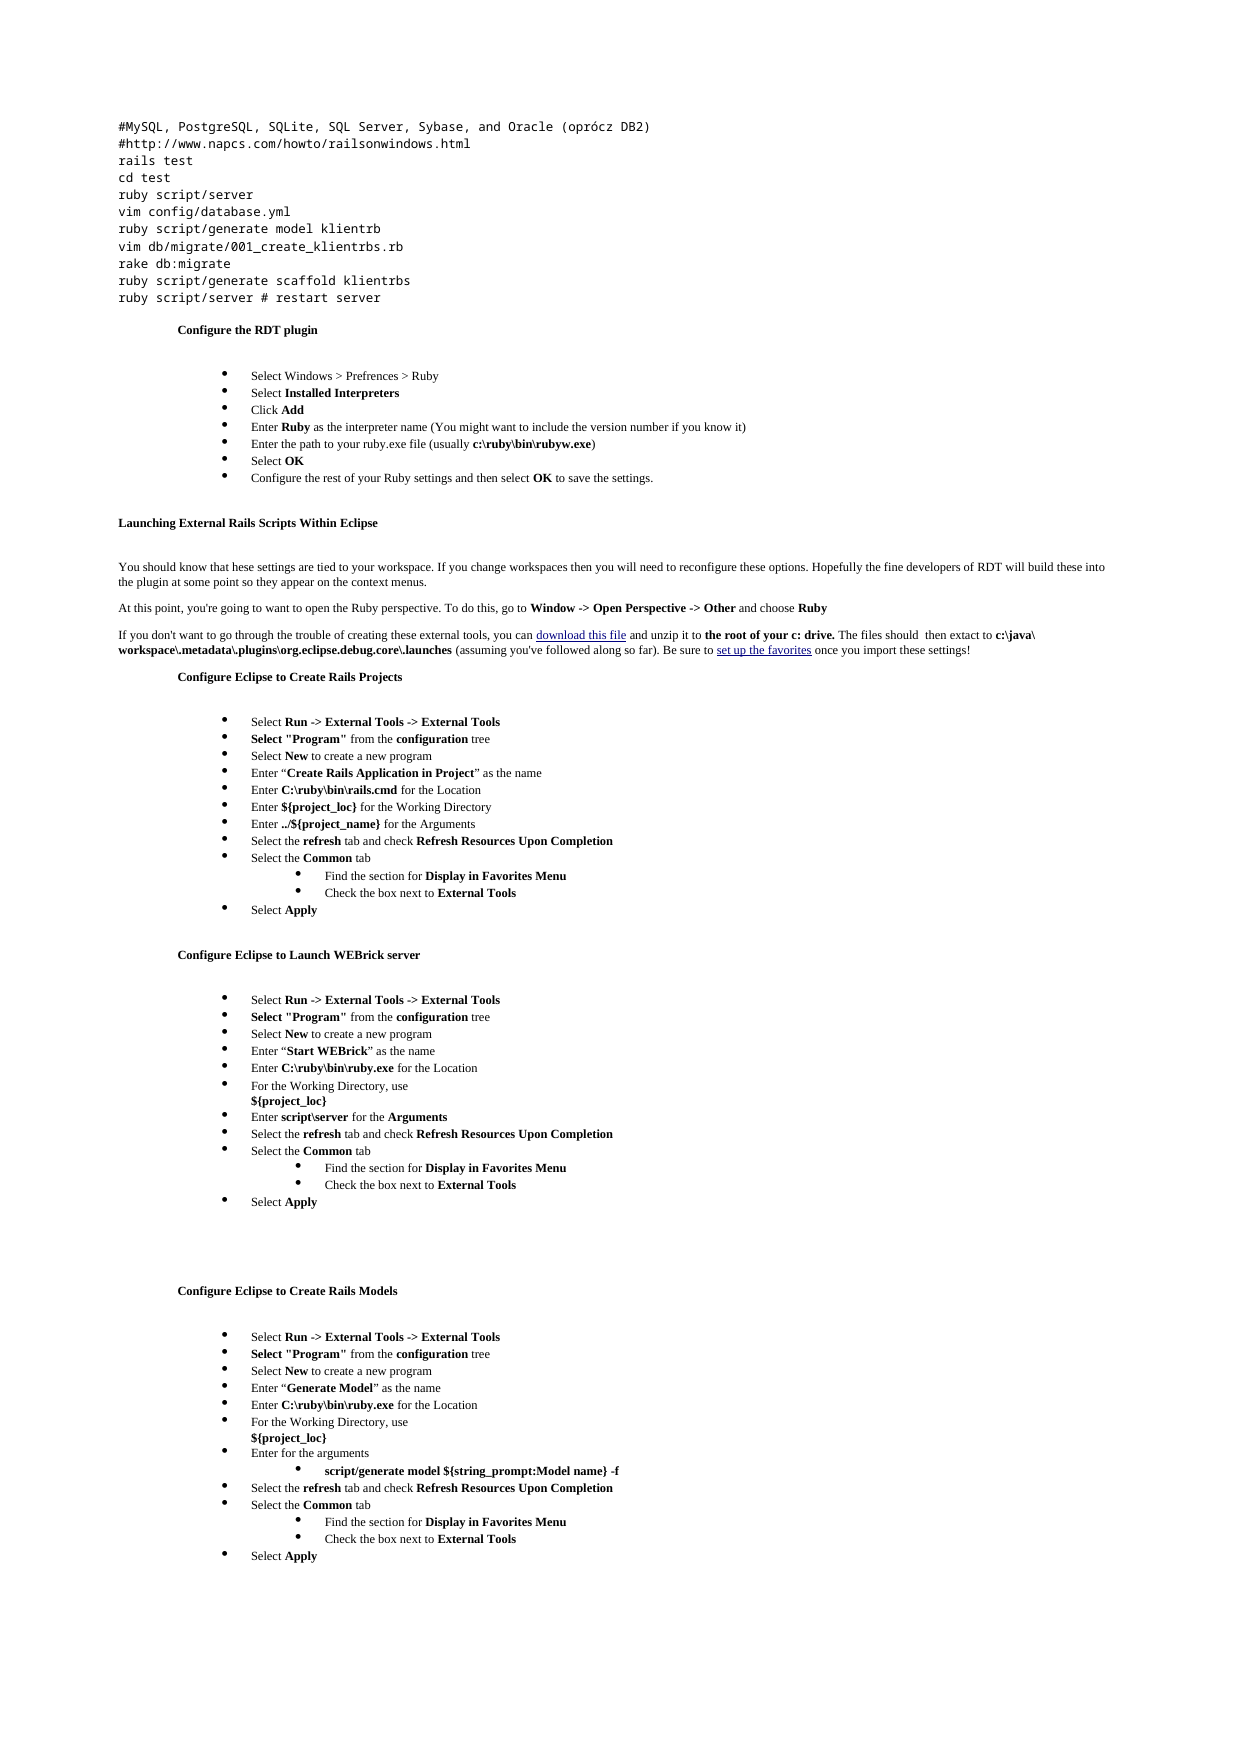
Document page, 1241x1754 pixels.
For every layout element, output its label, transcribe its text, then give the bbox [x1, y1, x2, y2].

list Select New to create a new program [221, 1026, 1063, 1043]
list Enter C:\ruby\bin\ruby.exe for the Location [221, 1396, 1063, 1413]
list Enter the path to your ruby.exe file (usually c:\ruby\bin\rubyw.exe) [221, 435, 1063, 452]
list Enter C:\ruby\bin\rails.cmd for the Location [221, 781, 1063, 798]
list Select the refresh tab and check Refresh Resources Upon Completion [221, 1479, 1063, 1496]
list Select Apply [221, 1194, 1063, 1211]
text ruby script/generate scaffold klientrbs [118, 272, 1122, 289]
list Select the Common tab [221, 1142, 1063, 1159]
list Select "Program" from the configuration tree [221, 1008, 1063, 1026]
subtitle Configure the RDT plugin [177, 323, 1063, 337]
text ruby script/server # restart server [118, 289, 1122, 306]
list Enter for the arguments [221, 1445, 1063, 1462]
list Check the box next to External Tools [295, 1530, 1063, 1547]
text If you don't want to go through the trouble of creating these external tools, you can download this file and unzip it to the root of your c: drive. The files should then extact to c:\java\workspace\.metadata\.plugins\org.eclipse.debug.core\.launches (assuming you've followed along so far). Be sure to set up the favorites once you import these settings! [118, 628, 1122, 657]
subtitle Configure Eclipse to Create Rails Projects [177, 669, 1063, 684]
list Select Run -> External Tools -> External Tools [221, 713, 1063, 730]
text At this point, you're going to want to open the Ruby perspective. To do this, go to Window -> Open Perspective -> Other and choose Ruby [118, 601, 1122, 616]
text You should know that hese settings are tied to your workspace. If you change workspaces then you will need to reconfigure these options. Hopefully the fine developers of RDT will build these into the plugin at some point so they appear on the context menus. [118, 560, 1122, 589]
list Select Run -> External Tools -> External Tools [221, 1328, 1063, 1345]
list Find the section for Display in Favorites Menu [295, 867, 1063, 884]
list Select Apply [221, 901, 1063, 918]
list Find the section for Display in Favorites Menu [295, 1513, 1063, 1530]
text ruby script/server [118, 186, 1122, 203]
text #MySQL, PostgreSQL, SQLite, SQL Server, Sybase, and Oracle (oprócz DB2) [118, 118, 1122, 135]
subtitle Configure Eclipse to Create Rails Models [177, 1284, 1063, 1298]
list Select the refresh tab and check Refresh Resources Upon Completion [221, 1125, 1063, 1142]
list For the Working Directory, use ${project_loc} [221, 1413, 1063, 1445]
text vim db/migrate/001_create_klientrbs.rb [118, 238, 1122, 255]
list Select the Common tab [221, 1496, 1063, 1513]
list Select Installed Interpreters [221, 384, 1063, 401]
list Enter ../${project_name} for the Arguments [221, 816, 1063, 833]
list Enter “Generate Model” as the name [221, 1379, 1063, 1396]
text cd test [118, 169, 1122, 186]
list For the Working Directory, use ${project_loc} [221, 1077, 1063, 1108]
text rails test [118, 152, 1122, 169]
list Select Run -> External Tools -> External Tools [221, 991, 1063, 1008]
text #http://www.napcs.com/howto/railsonwindows.html [118, 135, 1122, 152]
text Launching External Rails Scripts Within Eclipse [118, 516, 1063, 530]
list Check the box next to External Tools [295, 884, 1063, 901]
list Select New to create a new program [221, 747, 1063, 764]
list Select "Program" from the configuration tree [221, 730, 1063, 747]
list Select Apply [221, 1547, 1063, 1564]
list Select "Program" from the configuration tree [221, 1345, 1063, 1362]
list Enter ${project_loc} for the Working Directory [221, 798, 1063, 816]
text rake db:migrate [118, 255, 1122, 272]
list Select the Common tab [221, 850, 1063, 867]
list Check the box next to External Tools [295, 1177, 1063, 1194]
text ruby script/generate model klientrb [118, 221, 1122, 238]
list Enter “Start WEBrick” as the name [221, 1043, 1063, 1060]
list Select OK [221, 452, 1063, 469]
list Select the refresh tab and check Refresh Resources Upon Completion [221, 833, 1063, 850]
list Click Add [221, 401, 1063, 418]
list Select Windows > Prefrences > Ruby [221, 367, 1063, 384]
text vim config/database.yml [118, 203, 1122, 221]
list script/generate model ${string_prompt:Model name} -f [295, 1462, 1063, 1479]
list Select New to create a new program [221, 1362, 1063, 1379]
list Enter script\server for the Arguments [221, 1108, 1063, 1125]
list Configure the rest of your Ruby settings and then select OK to save the settings. [221, 469, 1063, 487]
list Find the section for Display in Favorites Menu [295, 1159, 1063, 1177]
list Enter C:\ruby\bin\ruby.exe for the Location [221, 1060, 1063, 1077]
list Enter “Create Rails Application in Project” as the name [221, 764, 1063, 781]
subtitle Configure Eclipse to Launch WEBrick server [177, 948, 1063, 962]
list Enter Ruby as the interpreter name (You might want to include the version number if you know it) [221, 418, 1063, 435]
